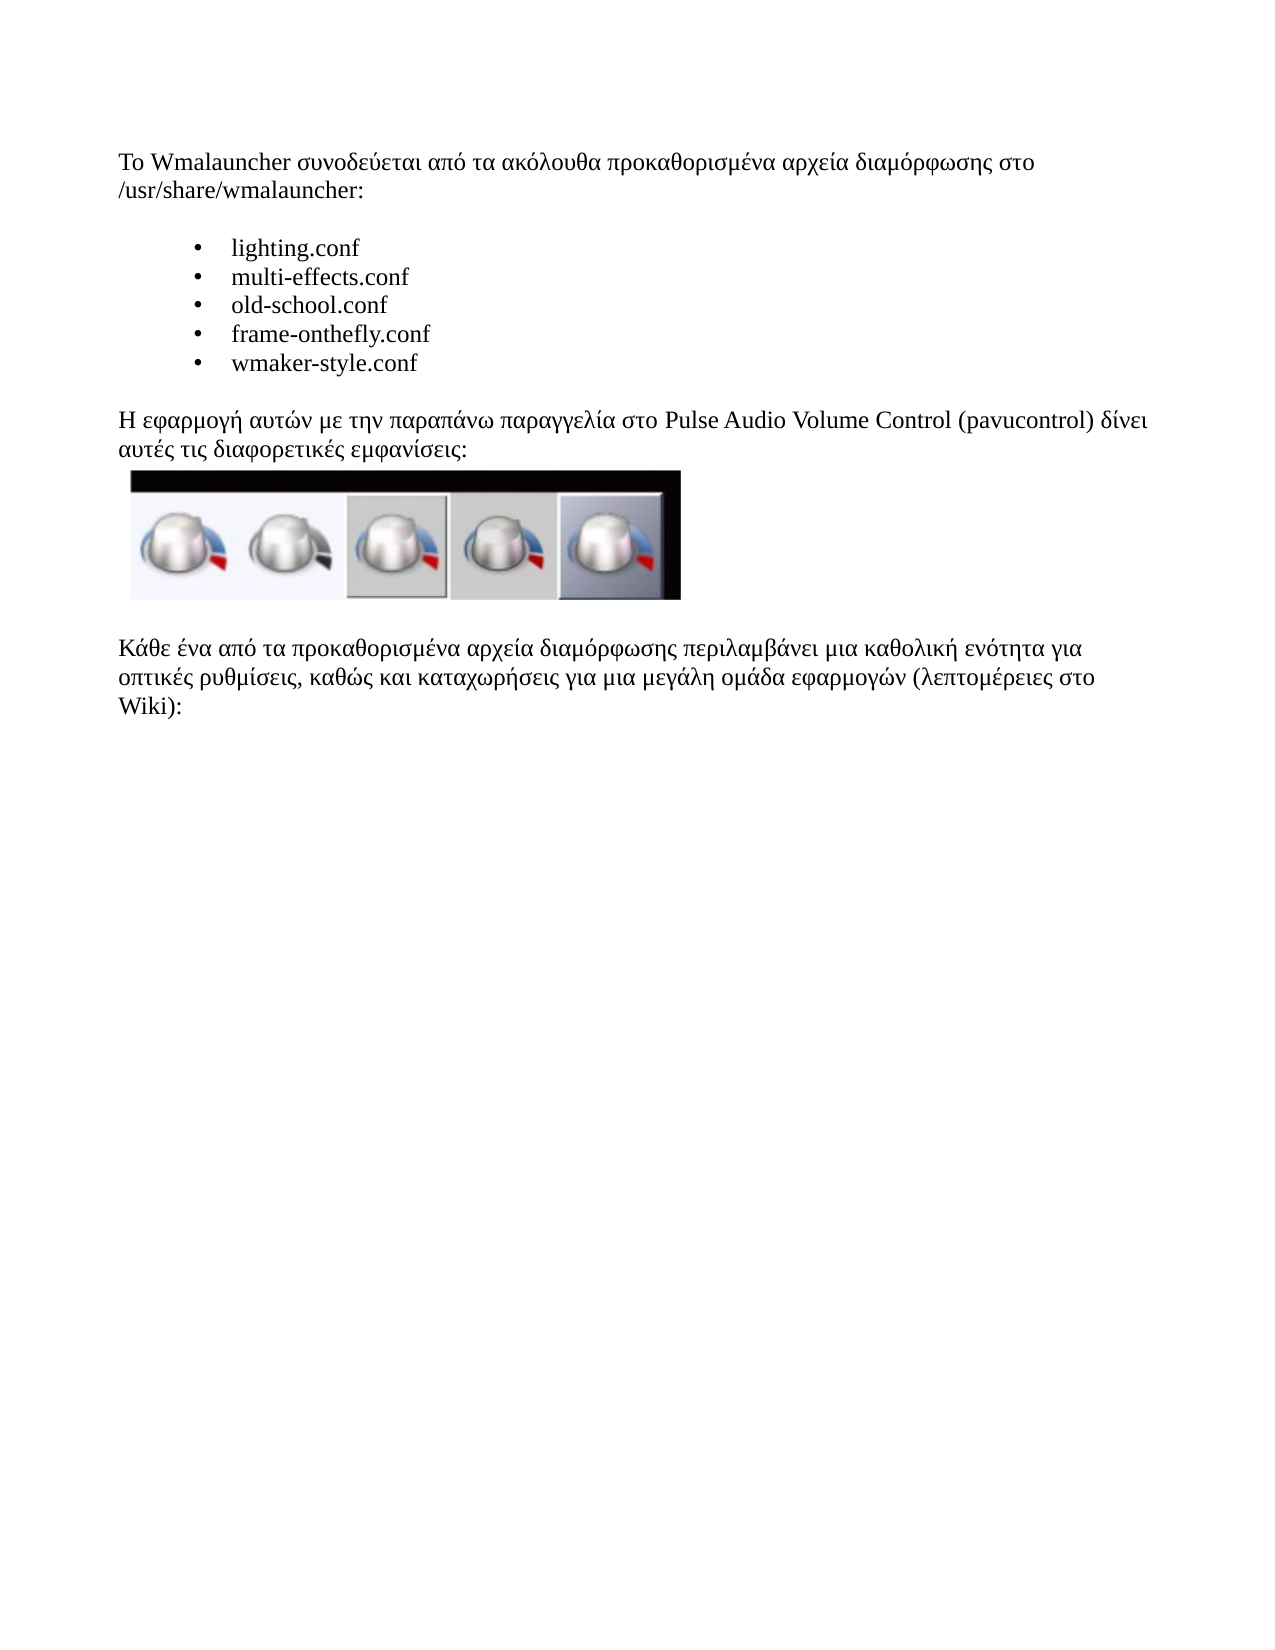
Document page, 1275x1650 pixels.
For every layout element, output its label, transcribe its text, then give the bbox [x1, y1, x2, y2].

list lighting.conf [194, 233, 1157, 262]
list multi-effects.conf [194, 262, 1157, 291]
text Κάθε ένα από τα προκαθορισμένα αρχεία διαμόρφωσης περιλαμβάνει μια καθολική ενότητα για οπτικές ρυθμίσεις, καθώς και καταχωρήσεις για μια μεγάλη ομάδα εφαρμογών (λεπτομέρειες στο Wiki): [118, 633, 1157, 719]
list old-school.conf [194, 291, 1157, 319]
text Το Wmalauncher συνοδεύεται από τα ακόλουθα προκαθορισμένα αρχεία διαμόρφωσης στο /usr/share/wmalauncher: [118, 147, 1157, 204]
picture [118, 463, 701, 605]
text Η εφαρμογή αυτών με την παραπάνω παραγγελία στο Pulse Audio Volume Control (pavucontrol) δίνει αυτές τις διαφορετικές εμφανίσεις: [118, 406, 1157, 463]
list frame-onthefly.conf [194, 319, 1157, 348]
list wmaker-style.conf [194, 348, 1157, 377]
